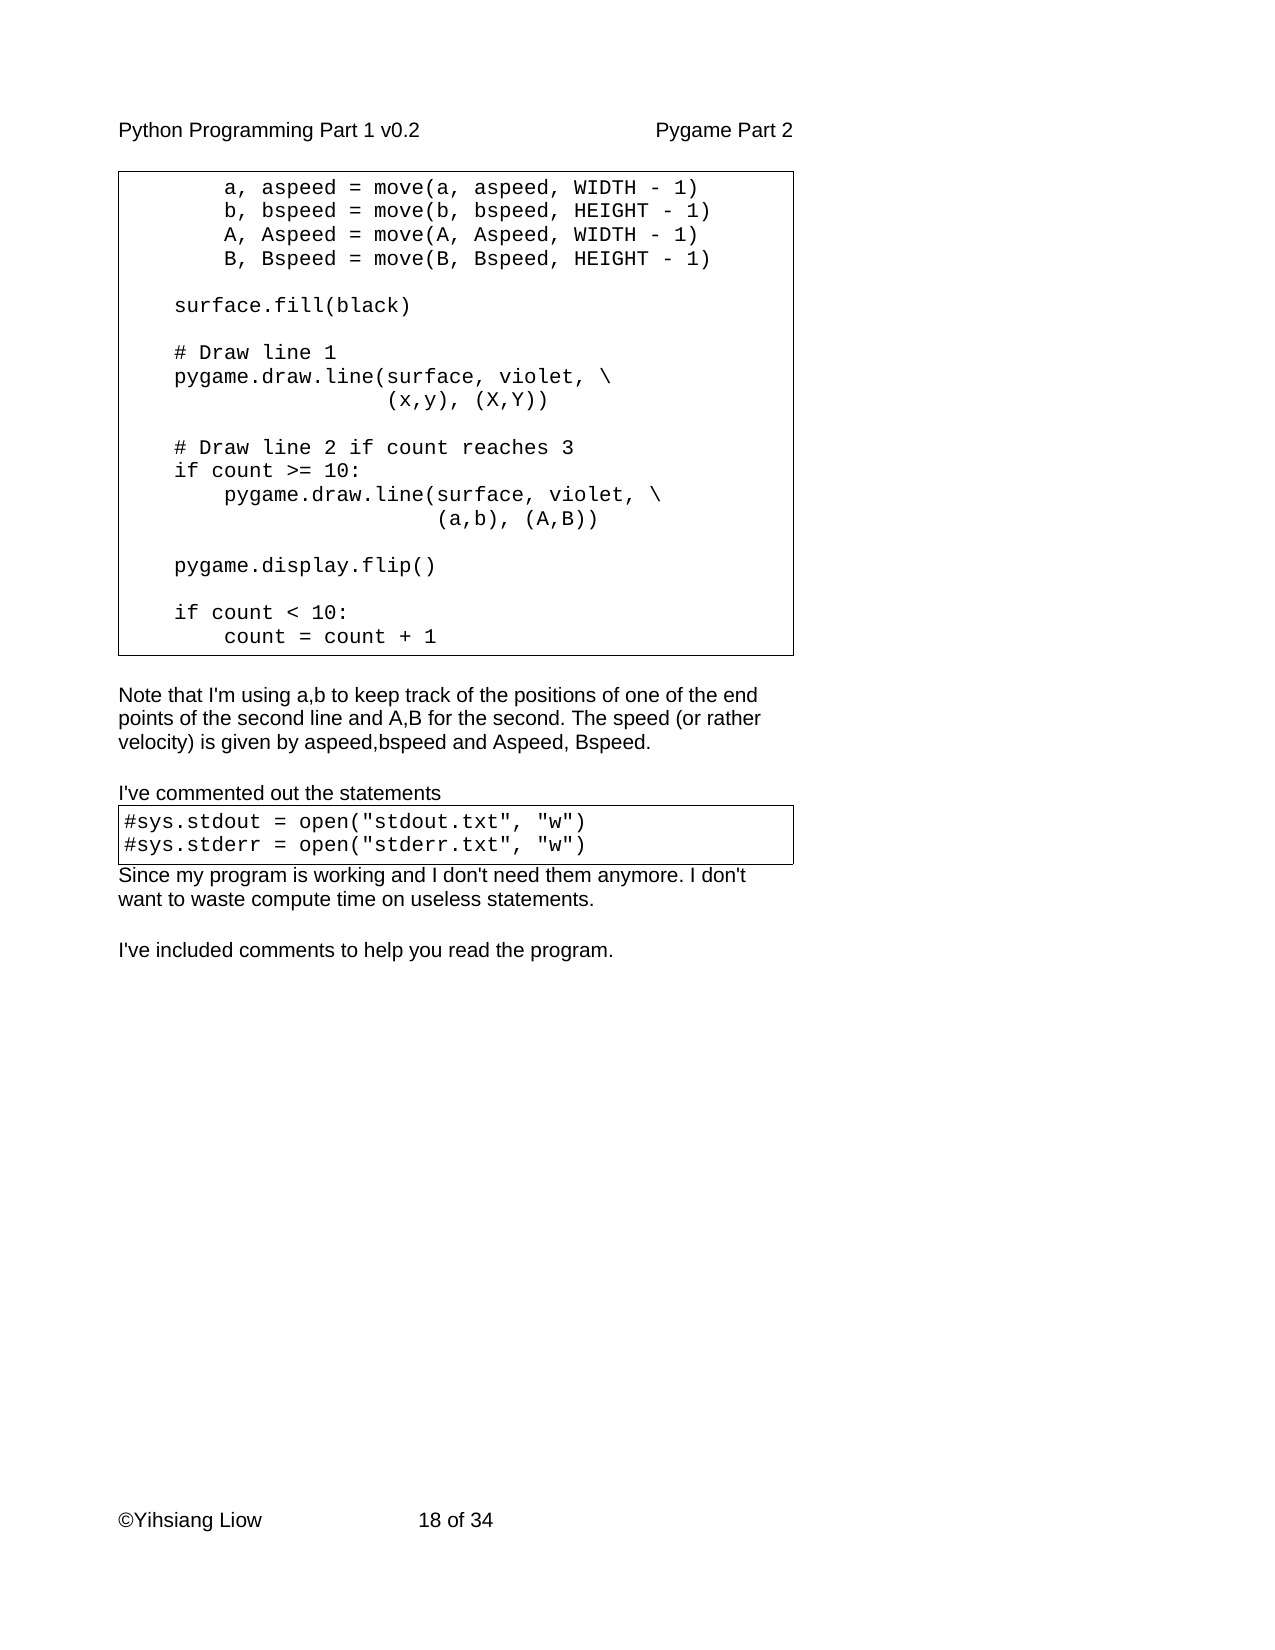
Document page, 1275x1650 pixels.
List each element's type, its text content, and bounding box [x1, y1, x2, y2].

table_header #sys.stdout = open("stdout.txt", "w") #sys.stderr = open("stderr.txt", "w") [119, 806, 793, 864]
text I've commented out the statements [118, 782, 793, 805]
table_header a, aspeed = move(a, aspeed, WIDTH - 1) b, bspeed = move(b, bspeed, HEIGHT - 1) A, Aspeed = move(A, Aspeed, WIDTH - 1) B, Bspeed = move(B, Bspeed, HEIGHT - 1) surface.fill(black) # Draw line 1 pygame.draw.line(surface, violet, \ (x,y), (X,Y)) # Draw line 2 if count reaches 3 if count >= 10: pygame.draw.line(surface, violet, \ (a,b), (A,B)) pygame.display.flip() if count < 10: count = count + 1 [119, 172, 793, 655]
text I've included comments to help you read the program. [118, 939, 793, 962]
text Note that I'm using a,b to keep track of the positions of one of the end points of the second line and A,B for the second. The speed (or rather velocity) is given by aspeed,bspeed and Aspeed, Bspeed. [118, 684, 793, 753]
text Since my program is working and I don't need them anymore. I don't want to waste compute time on useless statements. [118, 865, 793, 910]
